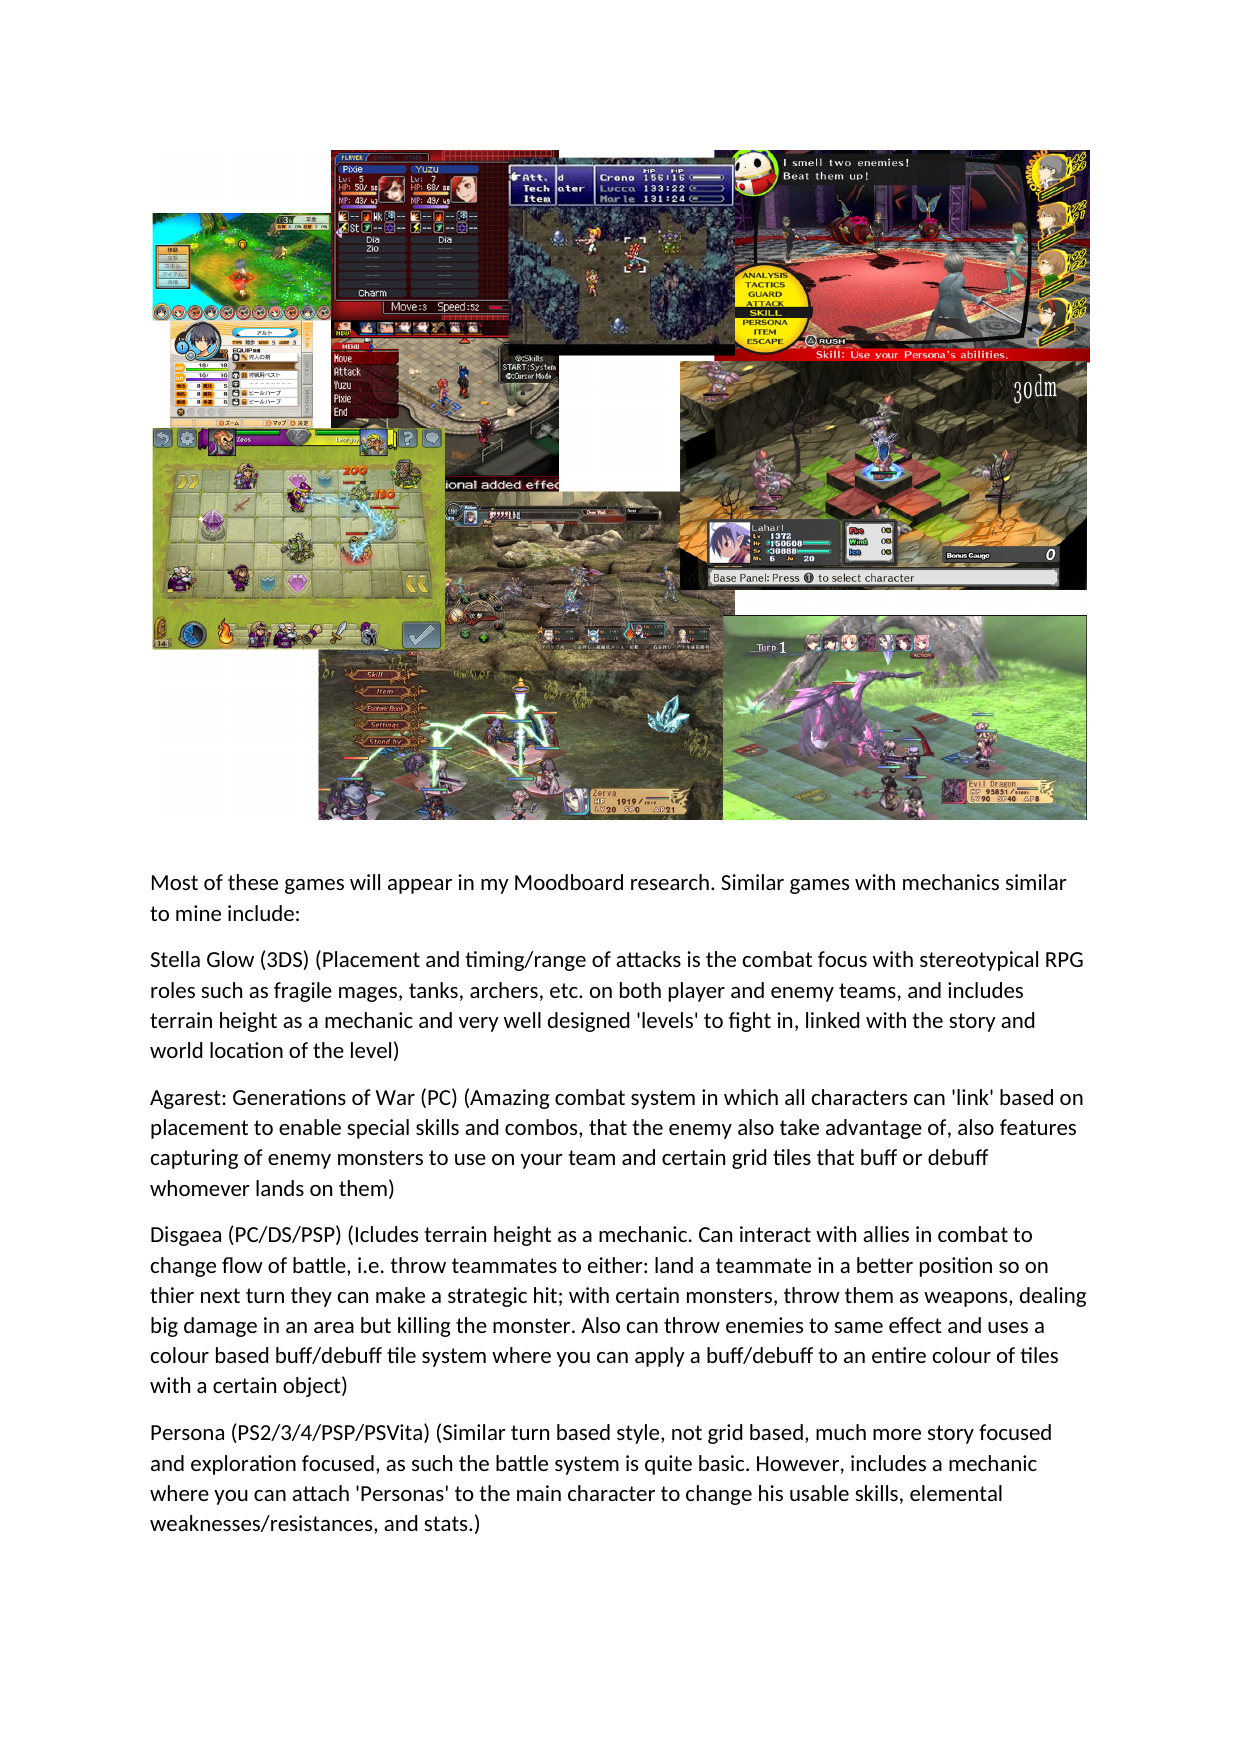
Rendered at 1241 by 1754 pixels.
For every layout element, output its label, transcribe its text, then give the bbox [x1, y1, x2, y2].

text Stella Glow (3DS) (Placement and timing/range of attacks is the combat focus with stereotypical RPG roles such as fragile mages, tanks, archers, etc. on both player and enemy teams, and includes terrain height as a mechanic and very well designed 'levels' to fight in, linked with the story and world location of the level) [150, 946, 1090, 1064]
text Most of these games will appear in my Moodboard research. Similar games with mechanics similar to mine include: [150, 868, 1090, 927]
text Persona (PS2/3/4/PSP/PSVita) (Similar turn based style, not grid based, much more story focused and exploration focused, as such the battle system is quite basic. However, includes a mechanic where you can attach 'Personas' to the main character to change his usable skills, elemental weaknesses/resistances, and stats.) [150, 1418, 1090, 1537]
picture [152, 150, 1090, 820]
text Disgaea (PC/DS/PSP) (Icludes terrain height as a mechanic. Can interact with allies in combat to change flow of battle, i.e. throw teammates to either: land a teammate in a better position so on thier next turn they can make a strategic hit; with certain monsters, throw them as weapons, dealing big damage in an area but killing the monster. Also can throw enemies to same effect and uses a colour based buff/debuff tile system where you can apply a buff/debuff to an entire colour of tiles with a certain object) [150, 1221, 1090, 1400]
text Agarest: Generations of War (PC) (Amazing combat system in which all characters can 'link' based on placement to enable special skills and combos, that the enemy also take advantage of, also features capturing of enemy monsters to use on your team and certain grid tiles that buff or debuff whomever lands on them) [150, 1083, 1090, 1202]
